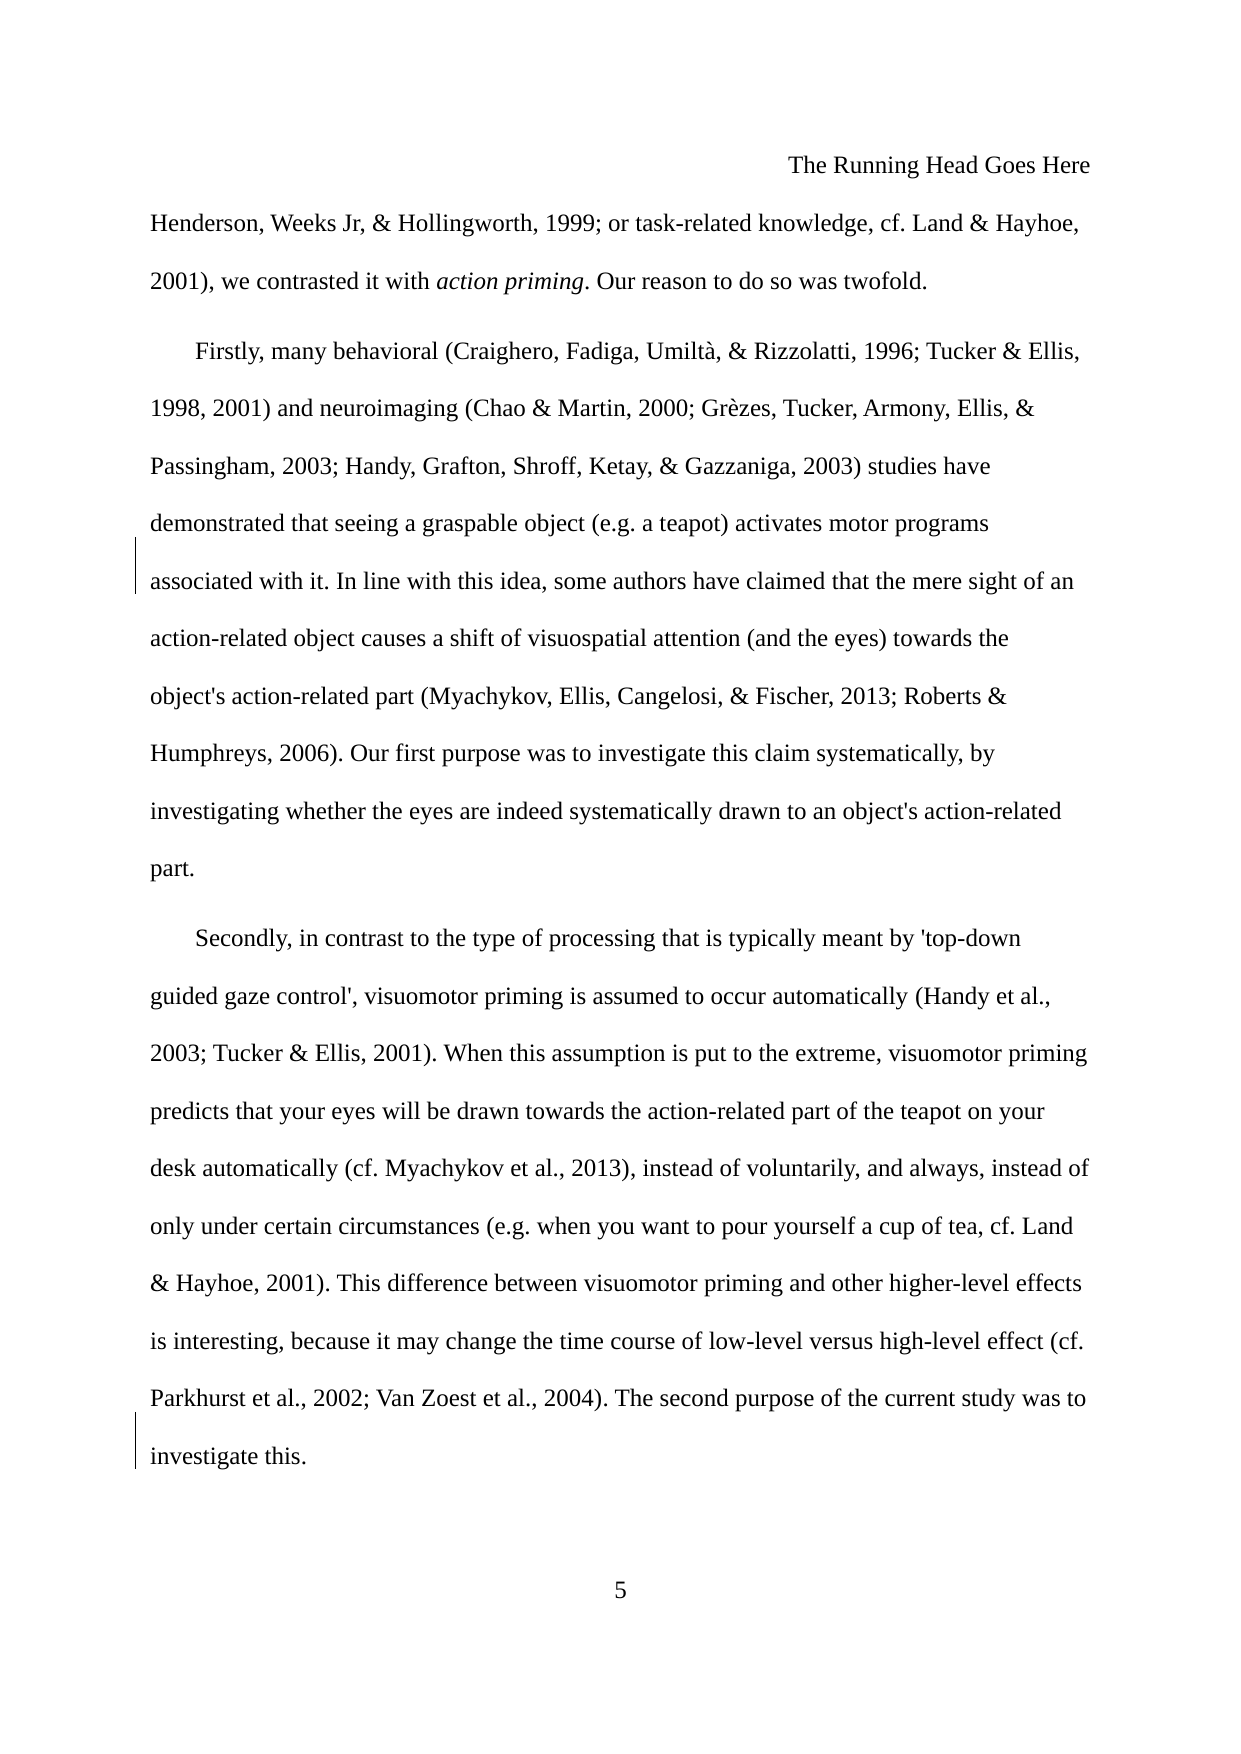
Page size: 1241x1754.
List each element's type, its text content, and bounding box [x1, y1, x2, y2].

text Henderson, Weeks Jr, & Hollingworth, 1999; or task-related knowledge, cf. Land & Hayhoe, 2001), we contrasted it with action priming. Our reason to do so was twofold. [150, 208, 1091, 294]
text Secondly, in contrast to the type of processing that is typically meant by 'top-down guided gaze control', visuomotor priming is assumed to occur automatically (Handy et al., 2003; Tucker & Ellis, 2001). When this assumption is put to the extreme, visuomotor priming predicts that your eyes will be drawn towards the action-related part of the teapot on your desk automatically (cf. Myachykov et al., 2013), instead of voluntarily, and always, instead of only under certain circumstances (e.g. when you want to pour yourself a cup of tea, cf. Land & Hayhoe, 2001). This difference between visuomotor priming and other higher-level effects is interesting, because it may change the time course of low-level versus high-level effect (cf. Parkhurst et al., 2002; Van Zoest et al., 2004). The second purpose of the current study was to investigate this. [150, 923, 1091, 1469]
text Firstly, many behavioral (Craighero, Fadiga, Umiltà, & Rizzolatti, 1996; Tucker & Ellis, 1998, 2001) and neuroimaging (Chao & Martin, 2000; Grèzes, Tucker, Armony, Ellis, & Passingham, 2003; Handy, Grafton, Shroff, Ketay, & Gazzaniga, 2003) studies have demonstrated that seeing a graspable object (e.g. a teapot) activates motor programs associated with it. In line with this idea, some authors have claimed that the mere sight of an action-related object causes a shift of visuospatial attention (and the eyes) towards the object's action-related part (Myachykov, Ellis, Cangelosi, & Fischer, 2013; Roberts & Humphreys, 2006). Our first purpose was to investigate this claim systematically, by investigating whether the eyes are indeed systematically drawn to an object's action-related part. [150, 336, 1091, 882]
